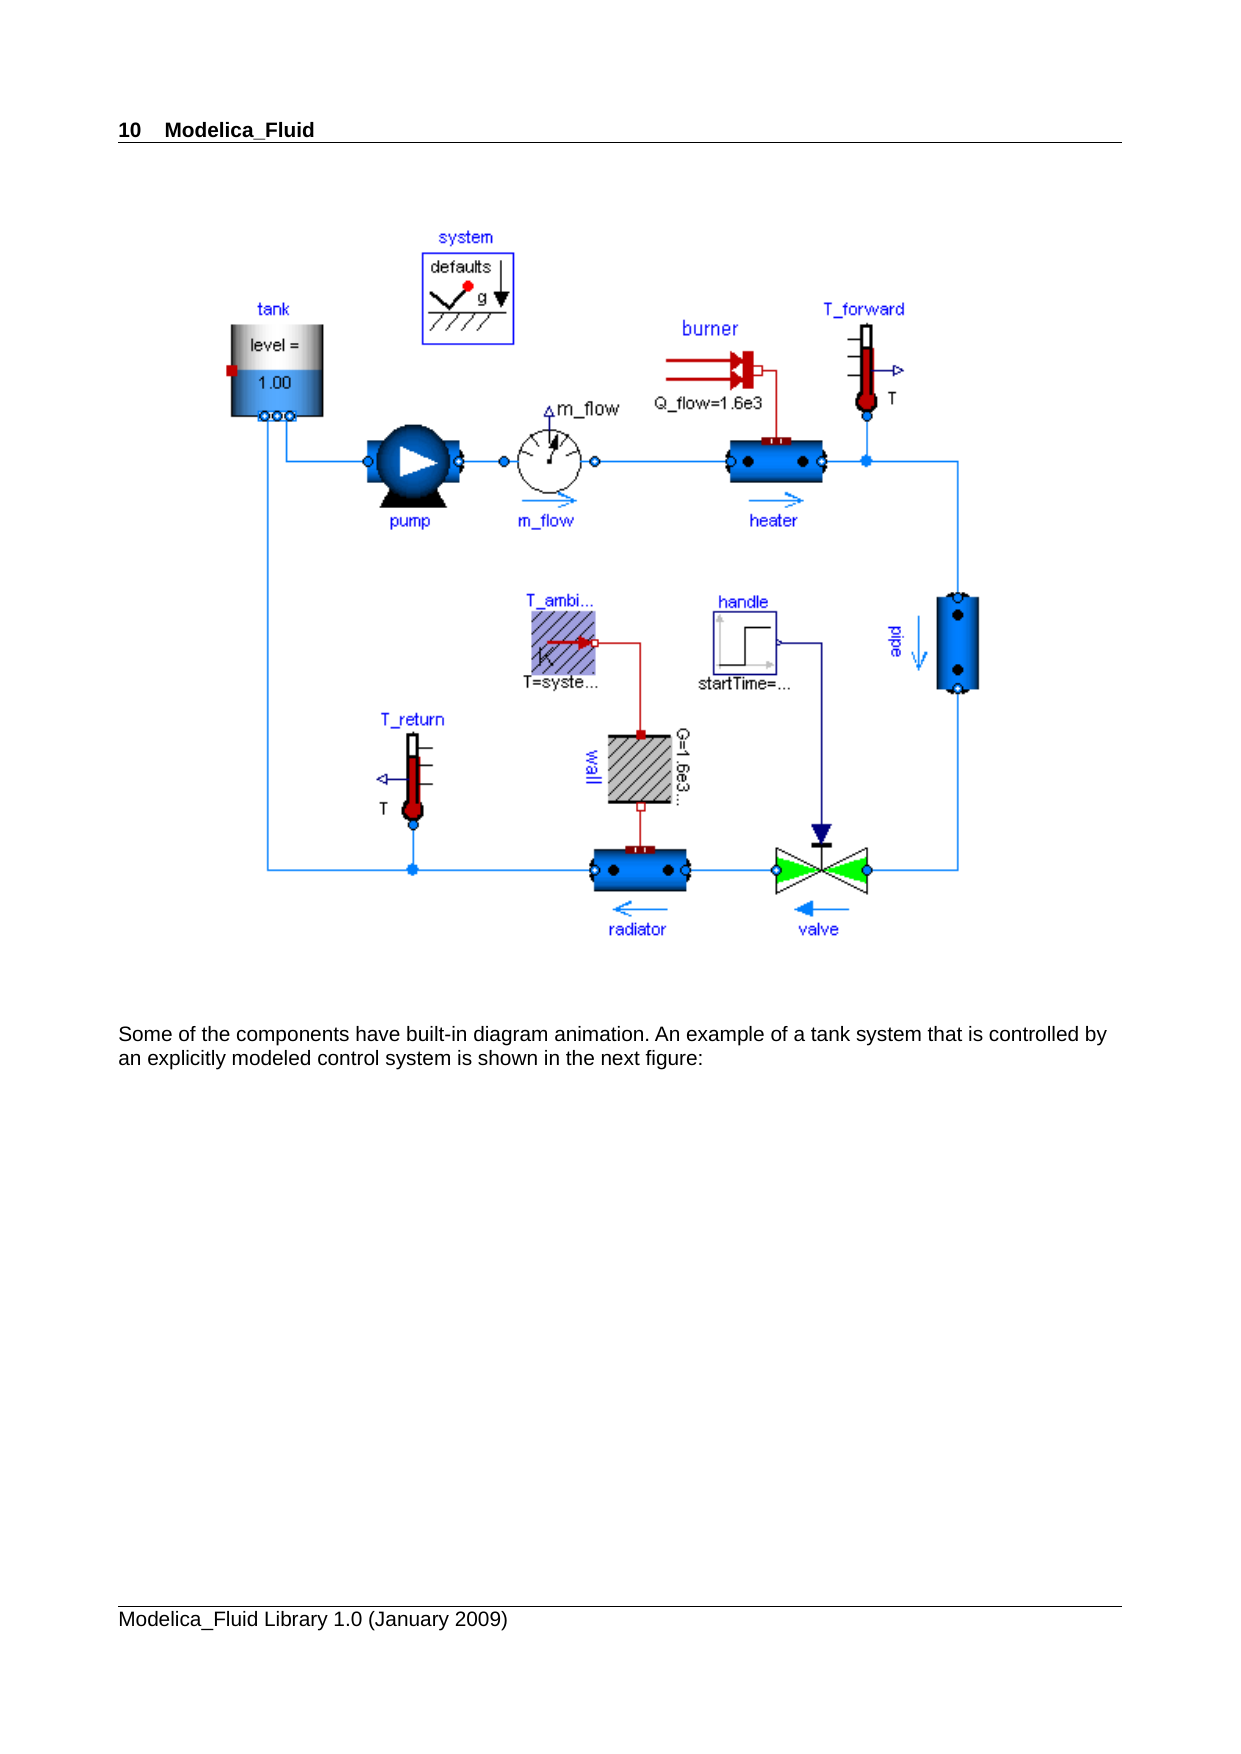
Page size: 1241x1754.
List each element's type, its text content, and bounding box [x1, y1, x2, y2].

picture [140, 177, 1095, 1006]
text Some of the components have built-in diagram animation. An example of a tank system that is controlled by an explicitly modeled control system is shown in the next figure: [118, 1022, 1122, 1070]
